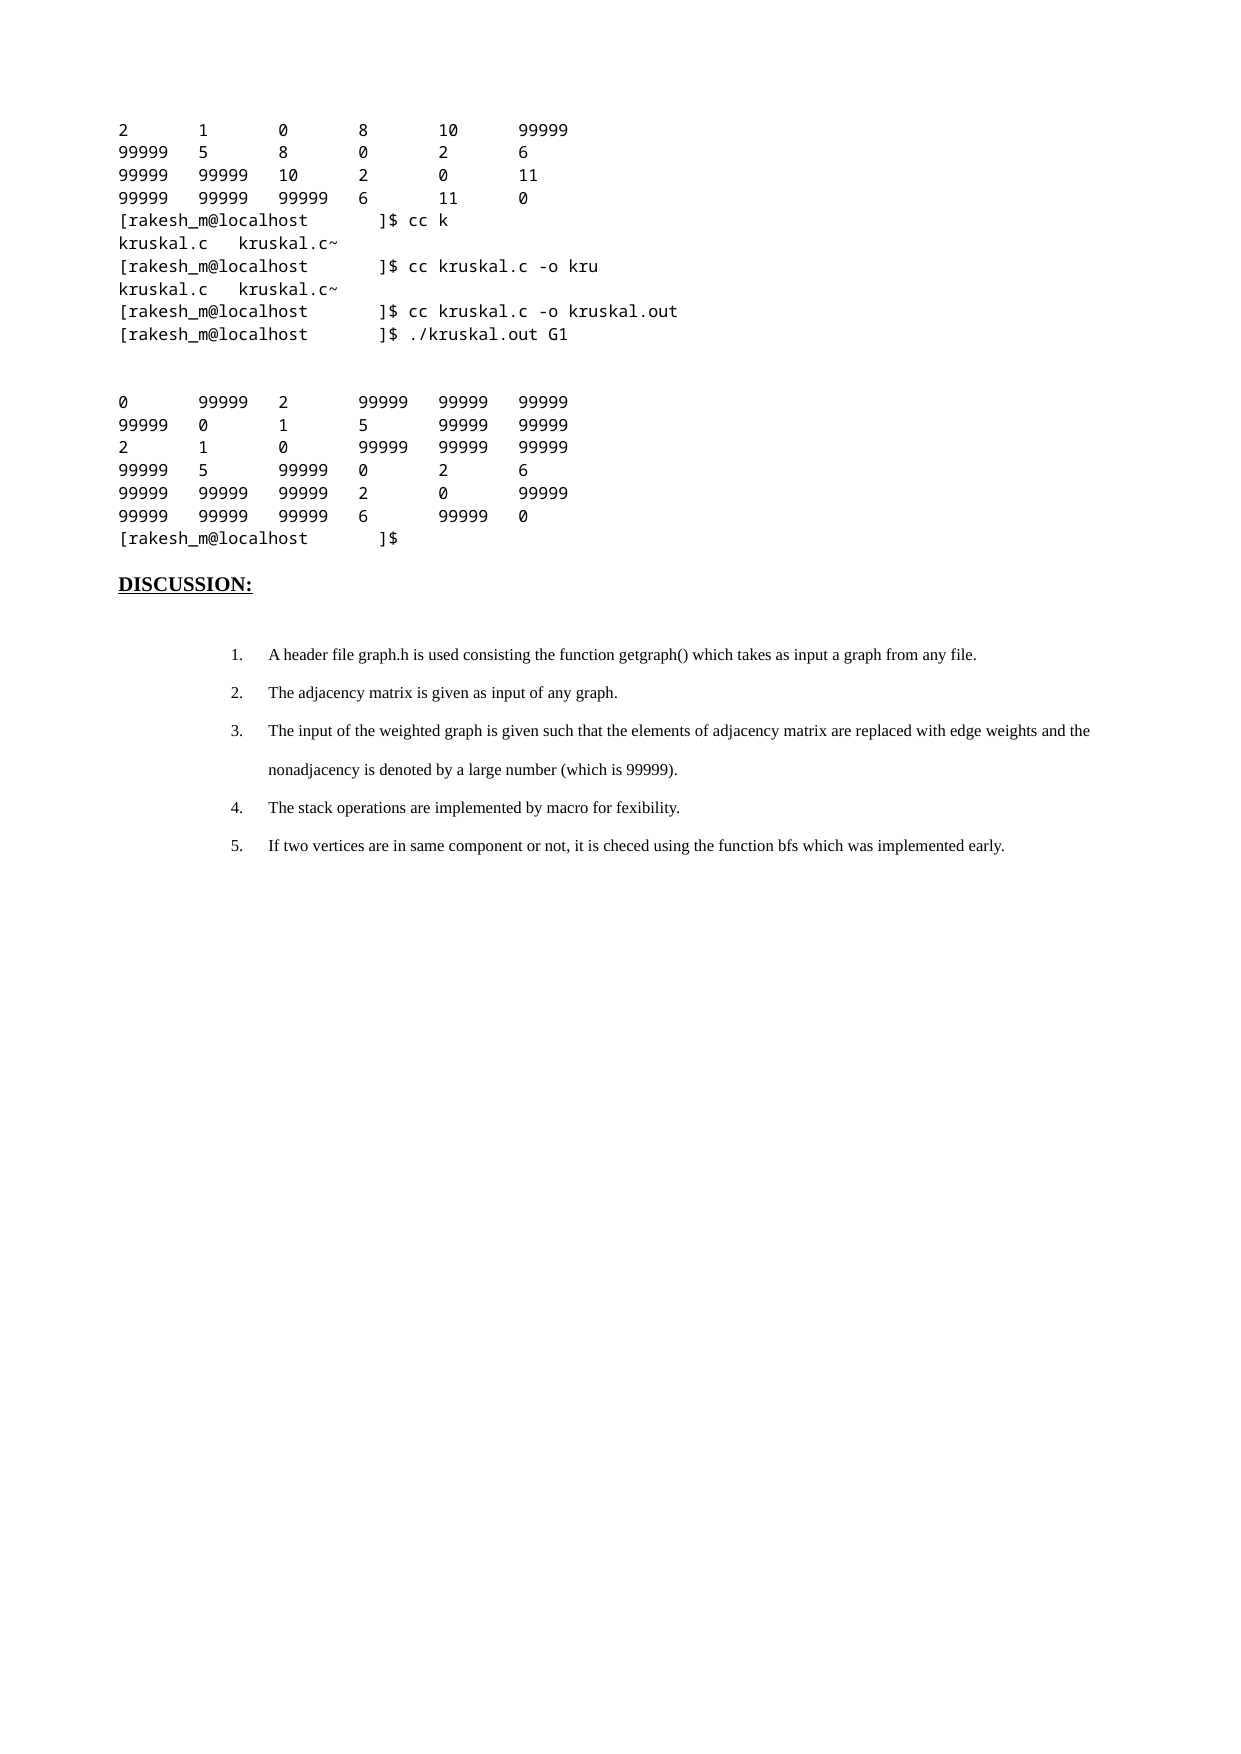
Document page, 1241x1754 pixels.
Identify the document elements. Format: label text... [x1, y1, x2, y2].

text kruskal.c kruskal.c~ [118, 232, 1122, 254]
list If two vertices are in same component or not, it is checed using the function bfs which was implemented early. [231, 836, 1122, 855]
text DISCUSSION: [118, 572, 1122, 596]
list The stack operations are implemented by macro for fexibility. [231, 798, 1122, 817]
text [rakesh_m@localhost ]$ cc kruskal.c -o kru [118, 254, 1122, 277]
text 99999 5 99999 0 2 6 [118, 459, 1122, 481]
text 2 1 0 8 10 99999 [118, 118, 1122, 141]
text 99999 0 1 5 99999 99999 [118, 413, 1122, 436]
list The adjacency matrix is given as input of any graph. [231, 683, 1122, 702]
text 99999 99999 99999 6 11 0 [118, 186, 1122, 209]
text 99999 99999 10 2 0 11 [118, 163, 1122, 186]
text 99999 99999 99999 2 0 99999 [118, 481, 1122, 504]
text [rakesh_m@localhost ]$ cc kruskal.c -o kruskal.out [118, 300, 1122, 322]
text kruskal.c kruskal.c~ [118, 277, 1122, 300]
text 0 99999 2 99999 99999 99999 [118, 391, 1122, 413]
text 99999 5 8 0 2 6 [118, 141, 1122, 163]
text [rakesh_m@localhost ]$ cc k [118, 209, 1122, 232]
list A header file graph.h is used consisting the function getgraph() which takes as input a graph from any file. [231, 644, 1122, 664]
text 2 1 0 99999 99999 99999 [118, 436, 1122, 459]
text [rakesh_m@localhost ]$ [118, 527, 1122, 549]
list The input of the weighted graph is given such that the elements of adjacency matrix are replaced with edge weights and the nonadjacency is denoted by a large number (which is 99999). [231, 721, 1122, 779]
text [rakesh_m@localhost ]$ ./kruskal.out G1 [118, 322, 1122, 345]
text 99999 99999 99999 6 99999 0 [118, 504, 1122, 527]
